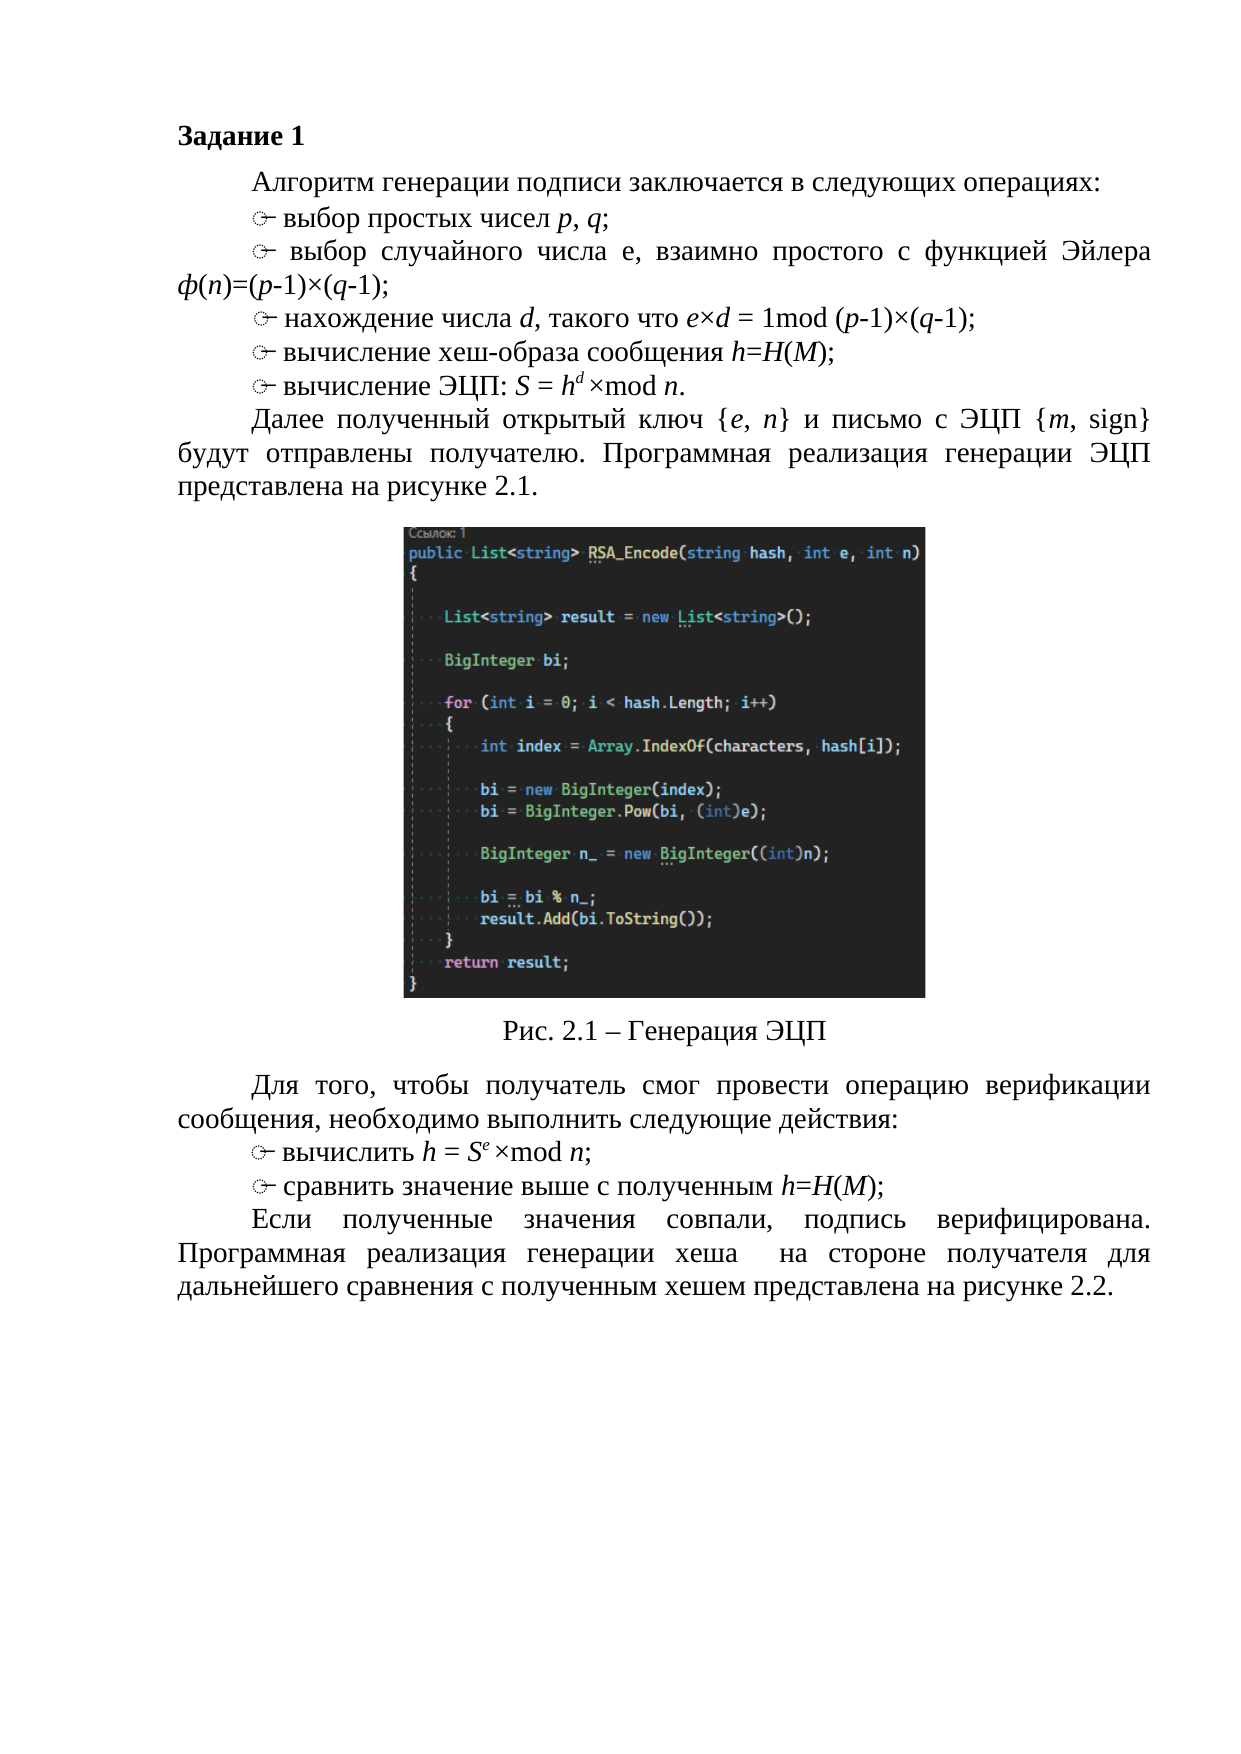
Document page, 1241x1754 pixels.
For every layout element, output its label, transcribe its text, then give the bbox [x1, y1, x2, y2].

list Далее полученный открытый ключ {e, n} и письмо с ЭЦП {m, sign} будут отправлены получателю. Программная реализация генерации ЭЦП представлена на рисунке 2.1. [177, 401, 1152, 502]
text Если полученные значения совпали, подпись верифицирована. Программная реализация генерации хеша на стороне получателя для дальнейшего сравнения с полученным хешем представлена на рисунке 2.2. [177, 1201, 1152, 1302]
list Для того, чтобы получатель смог провести операцию верификации сообщения, необходимо выполнить следующие действия: [177, 1067, 1152, 1134]
text Алгоритм генерации подписи заключается в следующих операциях: [177, 164, 1152, 198]
list сравнить значение выше с полученным h=H(M); [177, 1168, 1152, 1201]
list нахождение числа d, такого что e×d = 1mod (p-1)×(q-1); [178, 301, 1152, 334]
text Рис. 2.1 – Генерация ЭЦП [177, 1013, 1152, 1046]
list вычисление ЭЦП: S = hd ×mod n. [177, 368, 1152, 401]
list вычисление хеш-образа сообщения h=H(M); [177, 334, 1152, 368]
subtitle Задание 1 [177, 118, 1152, 152]
list выбор простых чисел p, q; [177, 200, 1152, 233]
list вычислить h = Se ×mod n; [176, 1134, 1152, 1168]
list выбор случайного числа e, взаимно простого с функцией Эйлера ф(n)=(p-1)×(q-1); [177, 233, 1152, 301]
picture [403, 527, 926, 998]
